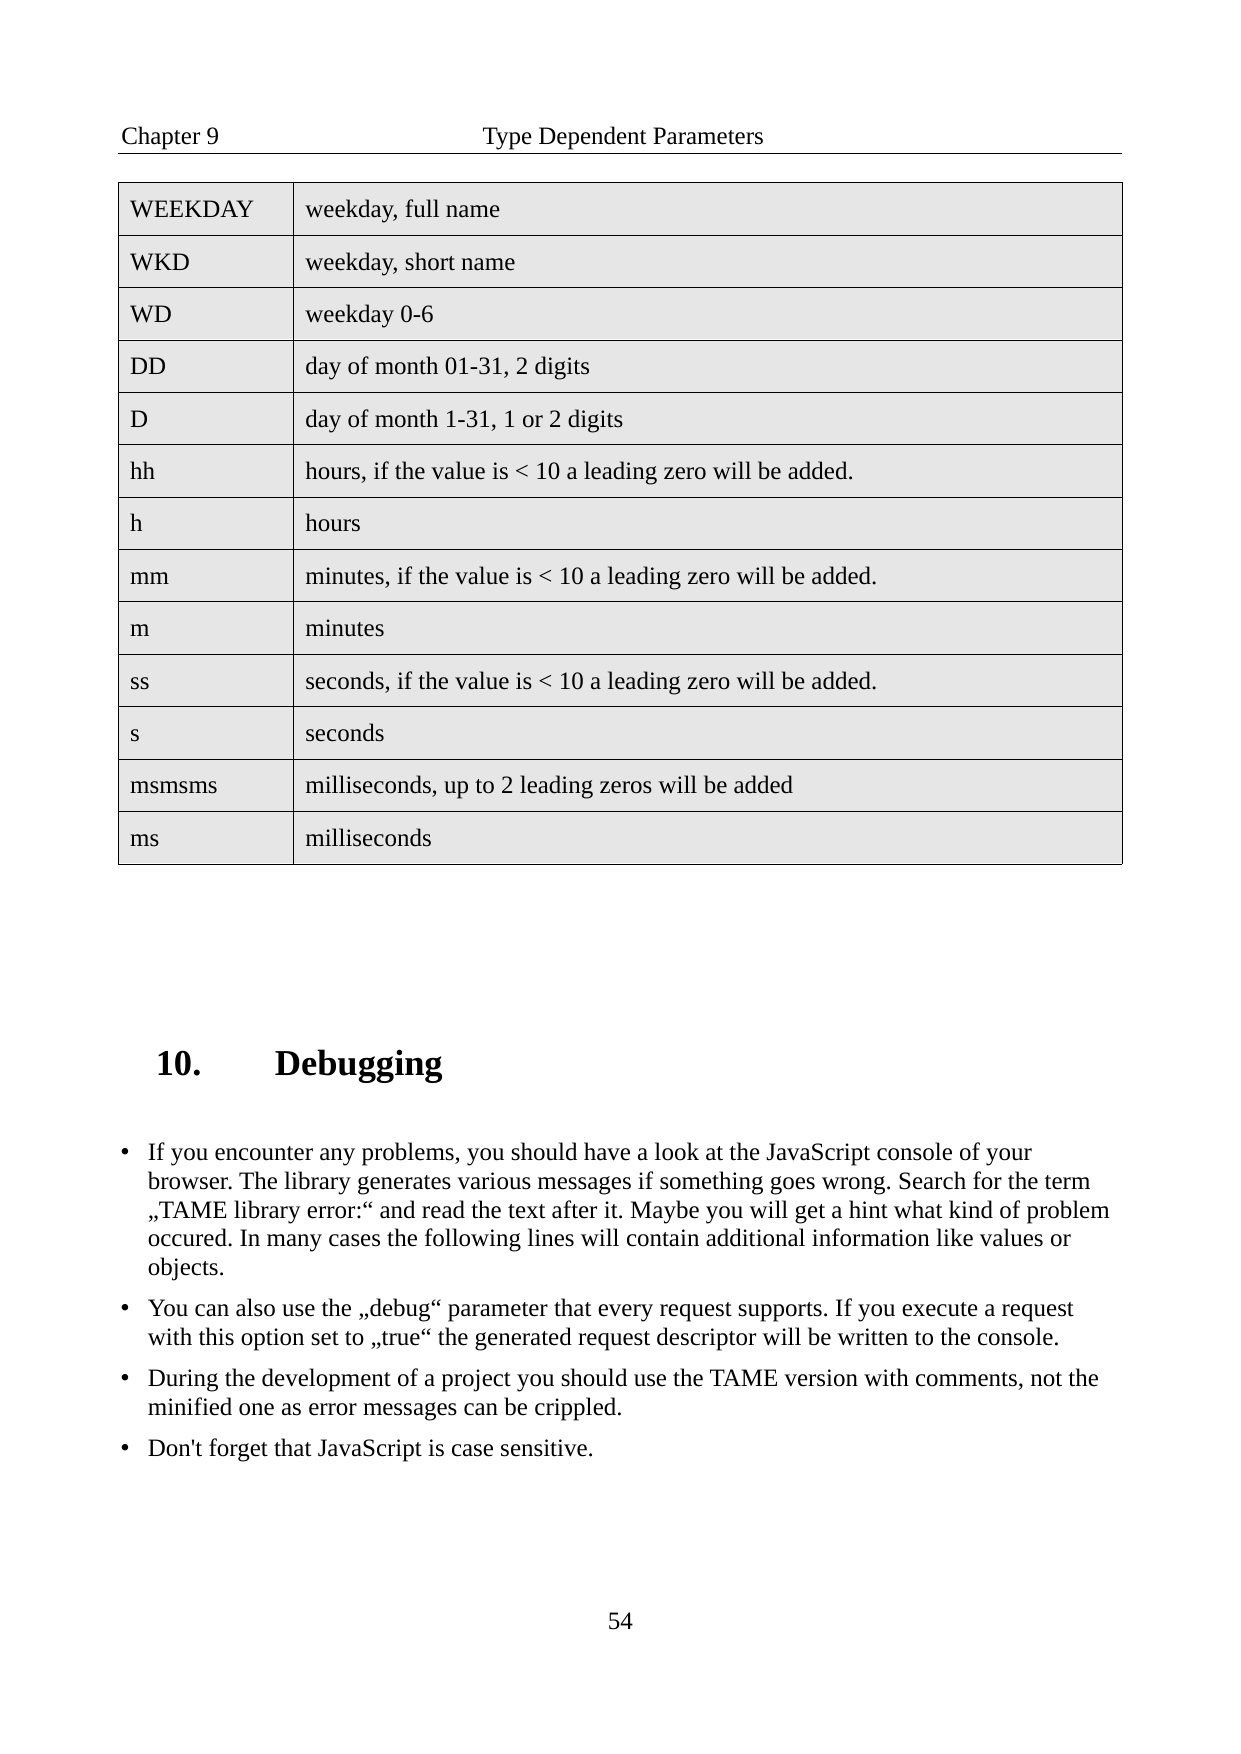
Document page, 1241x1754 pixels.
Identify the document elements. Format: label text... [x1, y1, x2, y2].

table_cell ss [119, 655, 293, 706]
table_cell mm [119, 550, 293, 601]
table_cell weekday, full name [294, 183, 1122, 235]
table_cell hh [119, 445, 293, 497]
table_cell weekday 0-6 [294, 288, 1122, 339]
table_cell day of month 01-31, 2 digits [294, 341, 1122, 392]
table_cell s [119, 707, 293, 759]
subtitle Debugging [156, 1042, 1122, 1084]
list During the development of a project you should use the TAME version with comments, not the minified one as error messages can be crippled. [121, 1363, 1122, 1421]
table_cell WD [119, 288, 293, 339]
table_cell minutes [294, 602, 1122, 654]
table_cell seconds [294, 707, 1122, 759]
table_cell hours [294, 498, 1122, 549]
table_cell milliseconds [294, 812, 1122, 863]
table_cell weekday, short name [294, 236, 1122, 287]
table_cell WEEKDAY [119, 183, 293, 235]
table_cell seconds, if the value is < 10 a leading zero will be added. [294, 655, 1122, 706]
table_cell WKD [119, 236, 293, 287]
list You can also use the „debug“ parameter that every request supports. If you execute a request with this option set to „true“ the generated request descriptor will be written to the console. [121, 1293, 1122, 1351]
table_cell day of month 1-31, 1 or 2 digits [294, 393, 1122, 444]
table_cell h [119, 498, 293, 549]
table_cell D [119, 393, 293, 444]
table_cell minutes, if the value is < 10 a leading zero will be added. [294, 550, 1122, 601]
table_cell hours, if the value is < 10 a leading zero will be added. [294, 445, 1122, 497]
list Don't forget that JavaScript is case sensitive. [121, 1433, 1122, 1462]
table_cell milliseconds, up to 2 leading zeros will be added [294, 760, 1122, 811]
table_cell msmsms [119, 760, 293, 811]
table_cell ms [119, 812, 293, 863]
table_cell m [119, 602, 293, 654]
list If you encounter any problems, you should have a look at the JavaScript console of your browser. The library generates various messages if something goes wrong. Search for the term „TAME library error:“ and read the text after it. Maybe you will get a hint what kind of problem occured. In many cases the following lines will contain additional information like values or objects. [121, 1137, 1122, 1281]
table_cell DD [119, 341, 293, 392]
